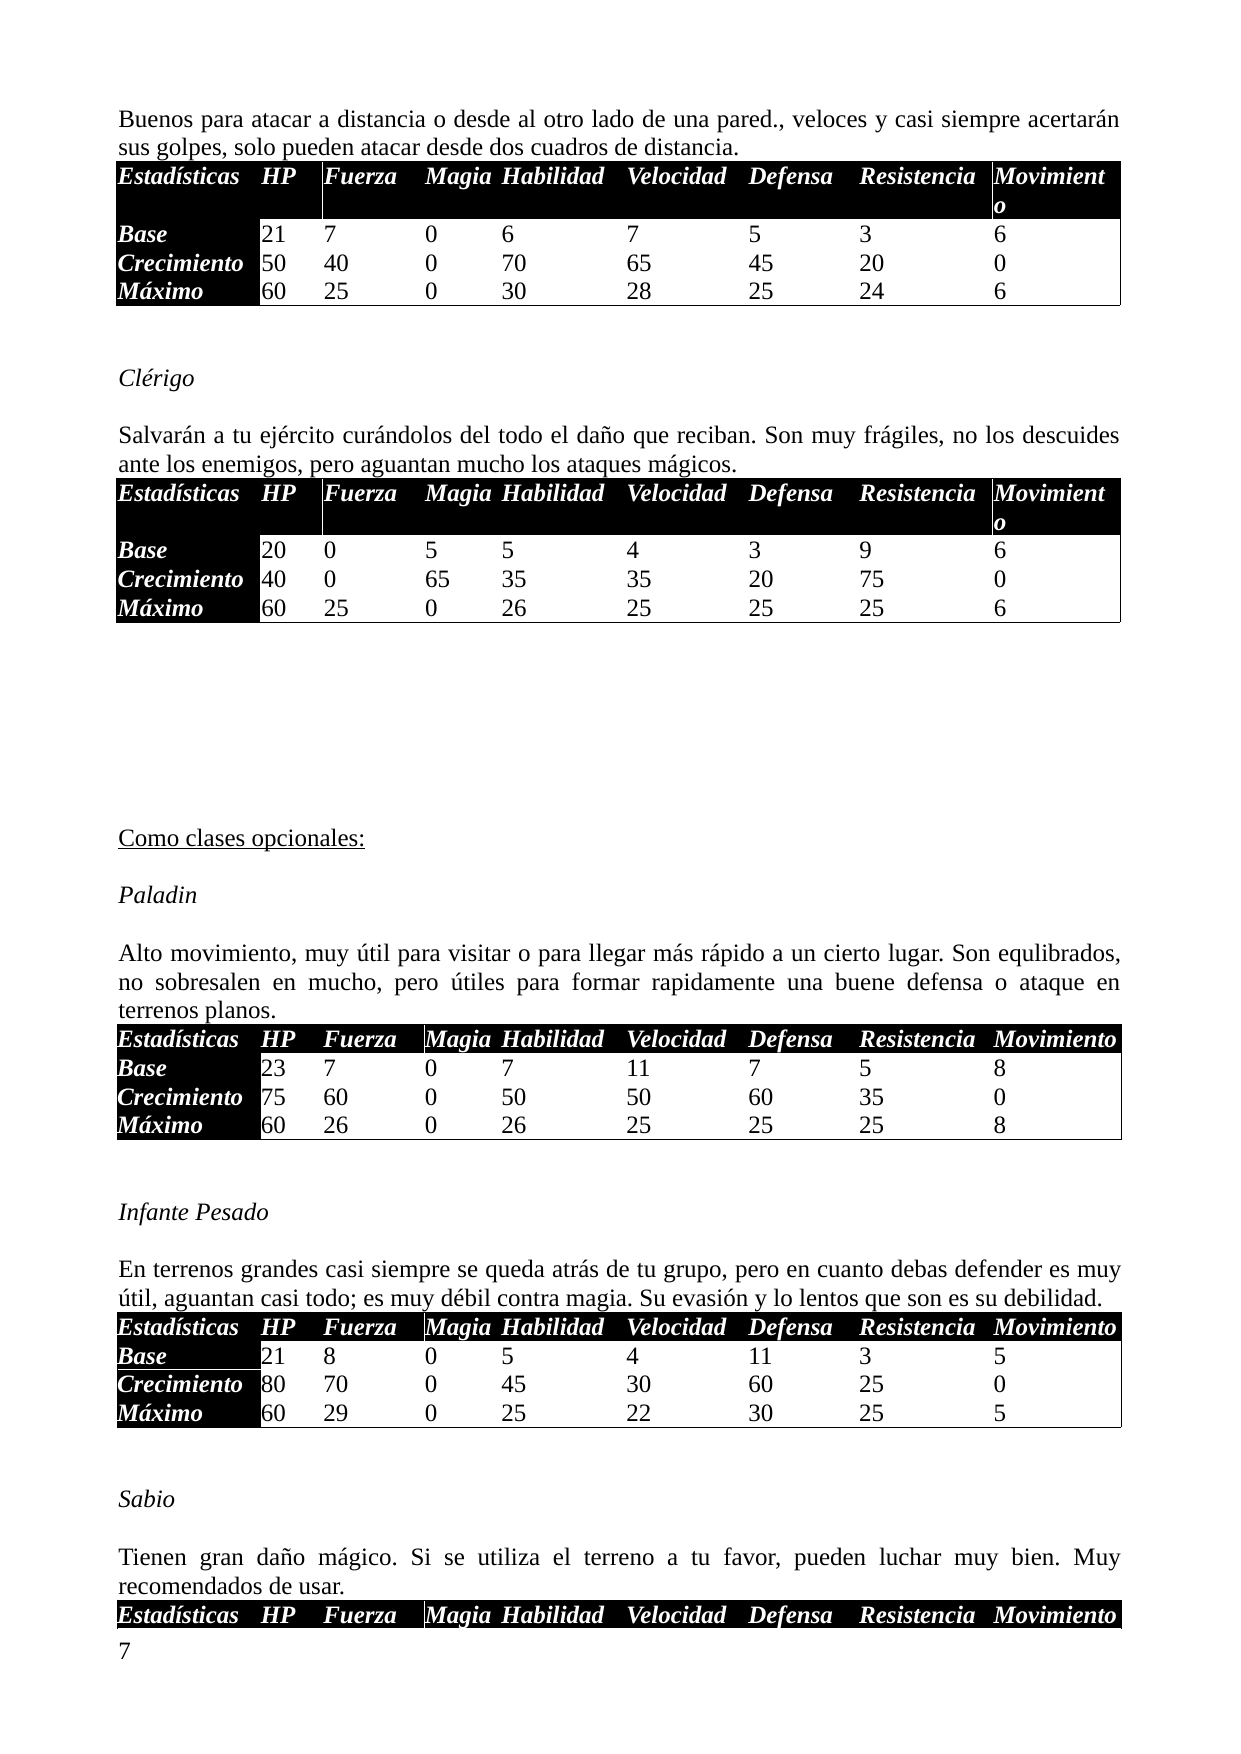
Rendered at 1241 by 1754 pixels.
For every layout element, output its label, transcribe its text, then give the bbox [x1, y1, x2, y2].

table_cell 26 [500, 593, 625, 622]
table_header Magia [425, 1313, 501, 1341]
table_cell 20 [747, 564, 858, 593]
table_cell 0 [424, 219, 500, 248]
table_cell Máximo [117, 593, 260, 622]
table_header Velocidad [626, 1313, 748, 1341]
table_cell 25 [859, 1398, 993, 1427]
table_cell 25 [625, 593, 747, 622]
table_cell 75 [261, 1082, 323, 1111]
table_header Movimiento [993, 1601, 1121, 1628]
table_cell 35 [859, 1082, 993, 1111]
table_cell 8 [993, 1111, 1121, 1139]
text En terrenos grandes casi siempre se queda atrás de tu grupo, pero en cuanto debas defender es muy útil, aguantan casi todo; es muy débil contra magia. Su evasión y lo lentos que son es su debilidad. [118, 1254, 1122, 1312]
text Paladin [118, 880, 1122, 909]
table_cell Base [118, 1053, 261, 1082]
table_cell 60 [261, 1398, 323, 1427]
table_cell Crecimiento [117, 248, 260, 276]
table_cell 25 [858, 593, 992, 622]
table_cell 25 [859, 1370, 993, 1398]
table_cell 0 [425, 1053, 501, 1082]
table_header HP [261, 1313, 323, 1341]
table_cell 21 [261, 1341, 323, 1369]
table_cell 3 [747, 535, 858, 564]
table_cell 5 [747, 219, 858, 248]
table_cell 6 [993, 219, 1120, 248]
table_cell 65 [625, 248, 747, 276]
table_cell 22 [626, 1398, 748, 1427]
table_cell 50 [501, 1082, 626, 1111]
table_cell Crecimiento [118, 1370, 261, 1398]
table_header HP [261, 1025, 323, 1053]
table_cell 60 [260, 593, 322, 622]
table_cell 7 [748, 1053, 859, 1082]
table_cell 5 [501, 1341, 626, 1369]
table_cell 60 [260, 276, 322, 305]
table_header Estadísticas [117, 162, 260, 219]
table_cell 30 [500, 276, 625, 305]
table_header Defensa [748, 1601, 859, 1628]
table_cell 20 [858, 248, 992, 276]
table_header Movimiento [993, 479, 1120, 535]
table_header Defensa [748, 1025, 859, 1053]
table_header HP [261, 1601, 323, 1628]
table_cell 25 [323, 593, 424, 622]
table_cell 0 [323, 564, 424, 593]
table_cell Base [117, 219, 260, 248]
text Infante Pesado [118, 1197, 1122, 1226]
table_cell 7 [323, 219, 424, 248]
table_header Habilidad [501, 1601, 626, 1628]
table_cell 6 [993, 593, 1120, 622]
table_header Magia [424, 162, 500, 219]
table_header Habilidad [501, 1025, 626, 1053]
table_cell 0 [424, 248, 500, 276]
table_header Estadísticas [118, 1025, 261, 1053]
table_cell 50 [626, 1082, 748, 1111]
table_cell 5 [500, 535, 625, 564]
table_cell 30 [626, 1370, 748, 1398]
table_cell 26 [501, 1111, 626, 1139]
table_header Habilidad [500, 479, 625, 535]
table_cell 11 [626, 1053, 748, 1082]
table_cell 7 [501, 1053, 626, 1082]
table_cell Máximo [117, 276, 260, 305]
table_header Fuerza [323, 1025, 424, 1053]
table_header HP [260, 162, 322, 219]
text Salvarán a tu ejército curándolos del todo el daño que reciban. Son muy frágiles, no los descuides ante los enemigos, pero aguantan mucho los ataques mágicos. [118, 420, 1122, 478]
table_cell 45 [747, 248, 858, 276]
table_cell 3 [859, 1341, 993, 1369]
table_header Resistencia [858, 479, 992, 535]
text Buenos para atacar a distancia o desde al otro lado de una pared., veloces y casi siempre acertarán sus golpes, solo pueden atacar desde dos cuadros de distancia. [118, 104, 1122, 161]
table_header Fuerza [323, 1313, 424, 1341]
text Sabio [118, 1484, 1122, 1513]
table_cell 7 [323, 1053, 424, 1082]
table_cell 8 [993, 1053, 1121, 1082]
table_header Defensa [747, 162, 858, 219]
table_cell 25 [747, 276, 858, 305]
table_cell 25 [626, 1111, 748, 1139]
table_header Resistencia [859, 1025, 993, 1053]
table_cell 25 [501, 1398, 626, 1427]
table_cell 75 [858, 564, 992, 593]
table_cell 3 [858, 219, 992, 248]
table_cell 65 [424, 564, 500, 593]
table_cell 0 [993, 248, 1120, 276]
table_cell 6 [993, 276, 1120, 305]
table_cell 0 [425, 1370, 501, 1398]
table_cell 29 [323, 1398, 424, 1427]
table_cell 0 [323, 535, 424, 564]
table_header Movimiento [993, 162, 1120, 219]
table_cell 25 [748, 1111, 859, 1139]
table_header HP [260, 479, 322, 535]
table_cell Base [118, 1341, 261, 1369]
table_header Movimiento [993, 1313, 1121, 1341]
table_cell 0 [993, 564, 1120, 593]
table_header Movimiento [993, 1025, 1121, 1053]
table_header Velocidad [625, 162, 747, 219]
table_cell 60 [323, 1082, 424, 1111]
table_cell 8 [323, 1341, 424, 1369]
table_cell 70 [500, 248, 625, 276]
table_cell 25 [747, 593, 858, 622]
table_header Velocidad [625, 479, 747, 535]
table_cell 20 [260, 535, 322, 564]
table_cell 26 [323, 1111, 424, 1139]
table_cell 0 [425, 1398, 501, 1427]
table_header Fuerza [323, 479, 424, 535]
table_cell 25 [859, 1111, 993, 1139]
table_cell 0 [993, 1370, 1121, 1398]
table_cell 4 [626, 1341, 748, 1369]
table_header Velocidad [626, 1025, 748, 1053]
table_cell 60 [261, 1111, 323, 1139]
table_cell 25 [323, 276, 424, 305]
table_cell 40 [260, 564, 322, 593]
table_cell 21 [260, 219, 322, 248]
table_header Habilidad [500, 162, 625, 219]
table_cell Máximo [118, 1398, 261, 1427]
table_header Estadísticas [118, 1601, 261, 1628]
table_cell 35 [500, 564, 625, 593]
table_header Velocidad [626, 1601, 748, 1628]
table_header Resistencia [859, 1601, 993, 1628]
table_header Habilidad [501, 1313, 626, 1341]
table_header Magia [425, 1601, 501, 1628]
table_cell 50 [260, 248, 322, 276]
table_cell 0 [425, 1341, 501, 1369]
table_cell 60 [748, 1370, 859, 1398]
table_header Defensa [747, 479, 858, 535]
table_cell 7 [625, 219, 747, 248]
table_cell Crecimiento [117, 564, 260, 593]
table_header Magia [425, 1025, 501, 1053]
table_cell 5 [993, 1398, 1121, 1427]
table_header Estadísticas [117, 479, 260, 535]
table_cell 11 [748, 1341, 859, 1369]
table_header Fuerza [323, 1601, 424, 1628]
table_cell 40 [323, 248, 424, 276]
table_cell 9 [858, 535, 992, 564]
table_cell 5 [859, 1053, 993, 1082]
table_cell 5 [993, 1341, 1121, 1369]
text Como clases opcionales: [118, 823, 1122, 852]
text Clérigo [118, 363, 1122, 391]
table_header Defensa [748, 1313, 859, 1341]
table_header Fuerza [323, 162, 424, 219]
table_cell 5 [424, 535, 500, 564]
table_cell 4 [625, 535, 747, 564]
table_cell 60 [748, 1082, 859, 1111]
table_cell 24 [858, 276, 992, 305]
text Tienen gran daño mágico. Si se utiliza el terreno a tu favor, pueden luchar muy bien. Muy recomendados de usar. [118, 1542, 1122, 1599]
table_cell Crecimiento [118, 1082, 261, 1111]
table_cell 6 [993, 535, 1120, 564]
table_header Estadísticas [118, 1313, 261, 1341]
table_cell 0 [425, 1111, 501, 1139]
text Alto movimiento, muy útil para visitar o para llegar más rápido a un cierto lugar. Son equlibrados, no sobresalen en mucho, pero útiles para formar rapidamente una buene defensa o ataque en terrenos planos. [118, 938, 1122, 1024]
table_cell 0 [424, 593, 500, 622]
table_header Resistencia [858, 162, 992, 219]
table_cell 45 [501, 1370, 626, 1398]
table_cell 70 [323, 1370, 424, 1398]
table_cell 23 [261, 1053, 323, 1082]
table_cell 28 [625, 276, 747, 305]
table_cell 35 [625, 564, 747, 593]
table_cell 0 [425, 1082, 501, 1111]
table_cell 80 [261, 1370, 323, 1398]
table_cell 0 [424, 276, 500, 305]
table_header Resistencia [859, 1313, 993, 1341]
table_header Magia [424, 479, 500, 535]
table_cell 6 [500, 219, 625, 248]
table_cell 30 [748, 1398, 859, 1427]
table_cell 0 [993, 1082, 1121, 1111]
table_cell Base [117, 535, 260, 564]
table_cell Máximo [118, 1111, 261, 1139]
